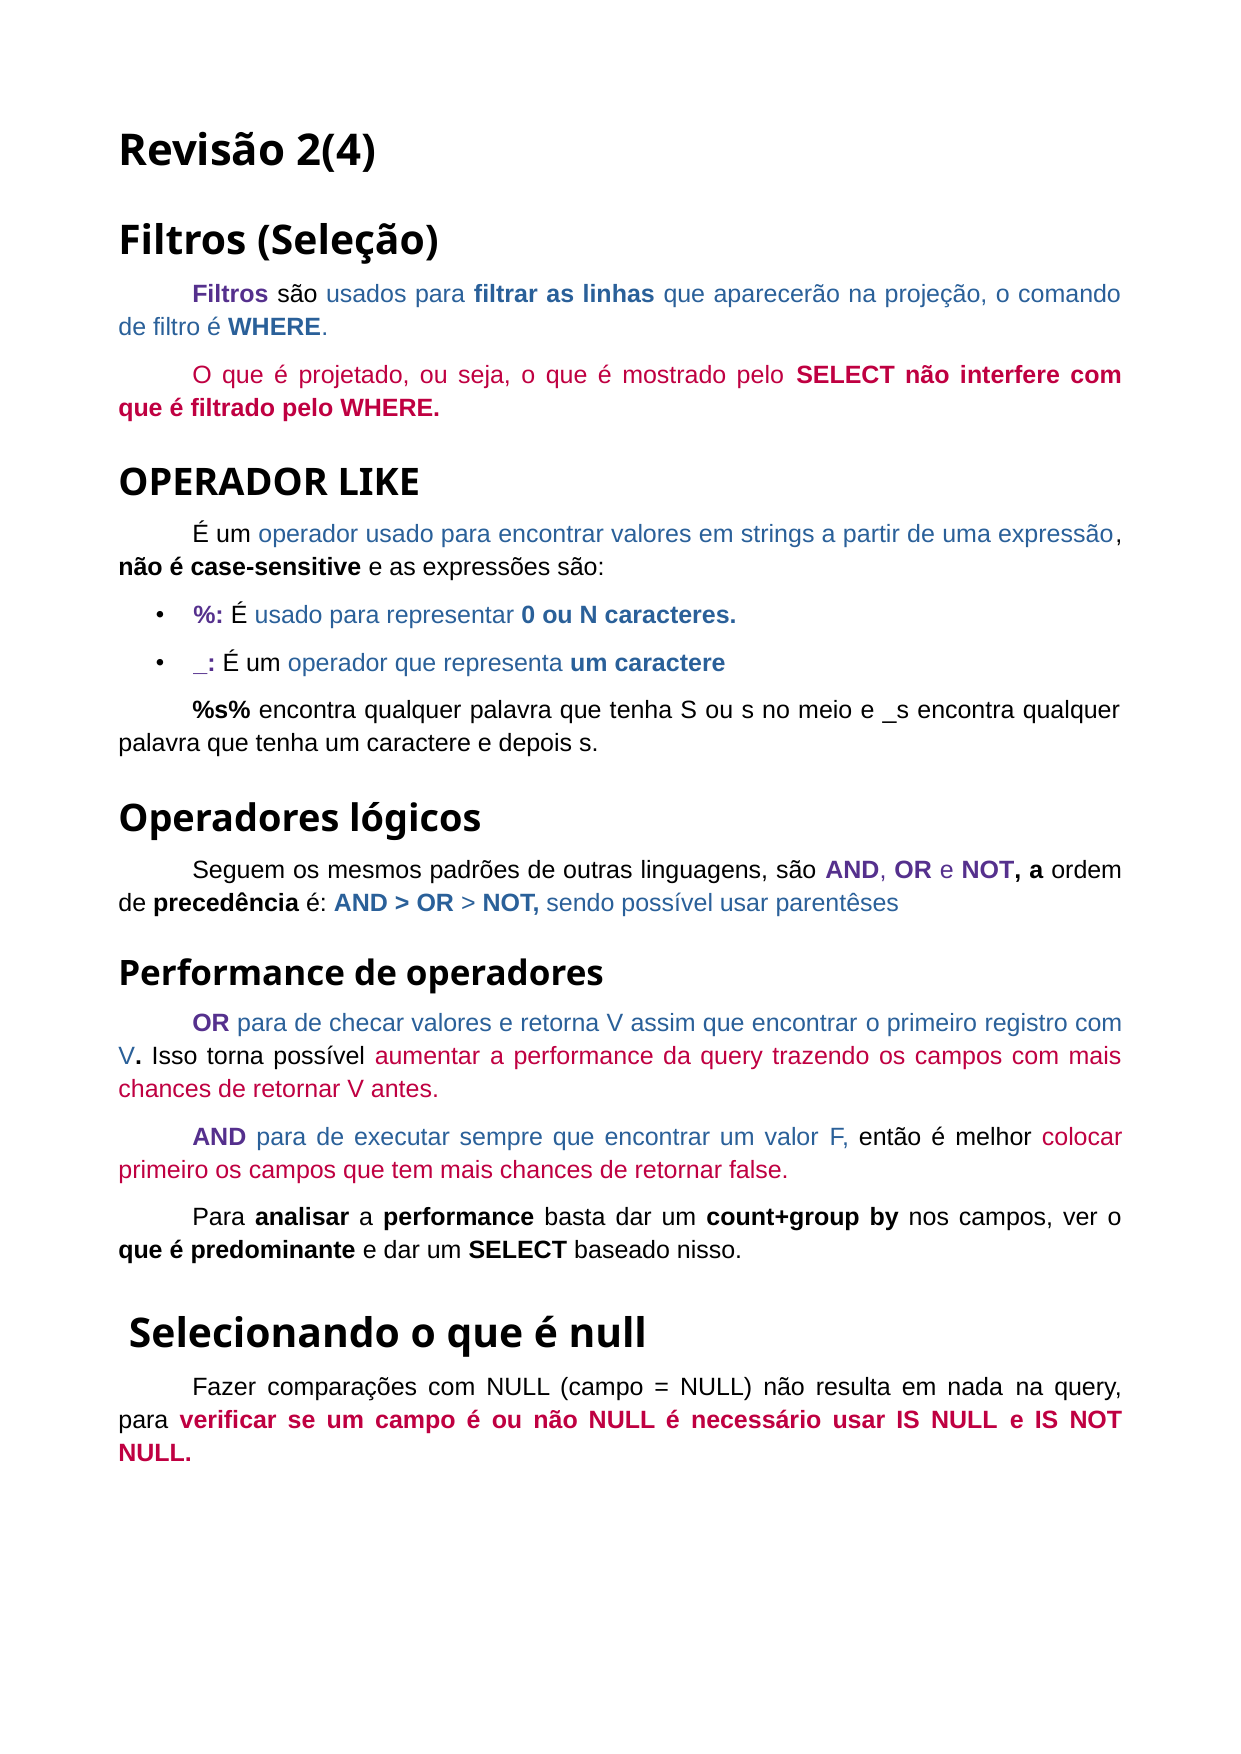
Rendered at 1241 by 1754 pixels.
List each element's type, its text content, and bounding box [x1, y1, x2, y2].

text Seguem os mesmos padrões de outras linguagens, são AND, OR e NOT, a ordem de precedência é: AND > OR > NOT, sendo possível usar parentêses [118, 854, 1122, 916]
subtitle Filtros (Seleção) [118, 211, 1122, 267]
text AND para de executar sempre que encontrar um valor F, então é melhor colocar primeiro os campos que tem mais chances de retornar false. [118, 1122, 1122, 1183]
subtitle Selecionando o que é null [118, 1304, 1122, 1359]
list _: É um operador que representa um caractere [156, 647, 1122, 676]
subtitle Revisão 2(4) [118, 118, 1122, 178]
subtitle Operadores lógicos [118, 790, 1122, 842]
text OR para de checar valores e retorna V assim que encontrar o primeiro registro com V. Isso torna possível aumentar a performance da query trazendo os campos com mais chances de retornar V antes. [118, 1008, 1122, 1103]
text %s% encontra qualquer palavra que tenha S ou s no meio e _s encontra qualquer palavra que tenha um caractere e depois s. [118, 695, 1122, 757]
text Filtros são usados para filtrar as linhas que aparecerão na projeção, o comando de filtro é WHERE. [118, 279, 1122, 341]
text O que é projetado, ou seja, o que é mostrado pelo SELECT não interfere com que é filtrado pelo WHERE. [118, 360, 1122, 422]
subtitle OPERADOR LIKE [118, 455, 1122, 507]
list %: É usado para representar 0 ou N caracteres. [156, 600, 1122, 629]
text Para analisar a performance basta dar um count+group by nos campos, ver o que é predominante e dar um SELECT baseado nisso. [118, 1202, 1122, 1264]
text Fazer comparações com NULL (campo = NULL) não resulta em nada na query, para verificar se um campo é ou não NULL é necessário usar IS NULL e IS NOT NULL. [118, 1372, 1122, 1467]
text É um operador usado para encontrar valores em strings a partir de uma expressão, não é case-sensitive e as expressões são: [118, 519, 1122, 581]
subtitle Performance de operadores [118, 948, 1122, 995]
